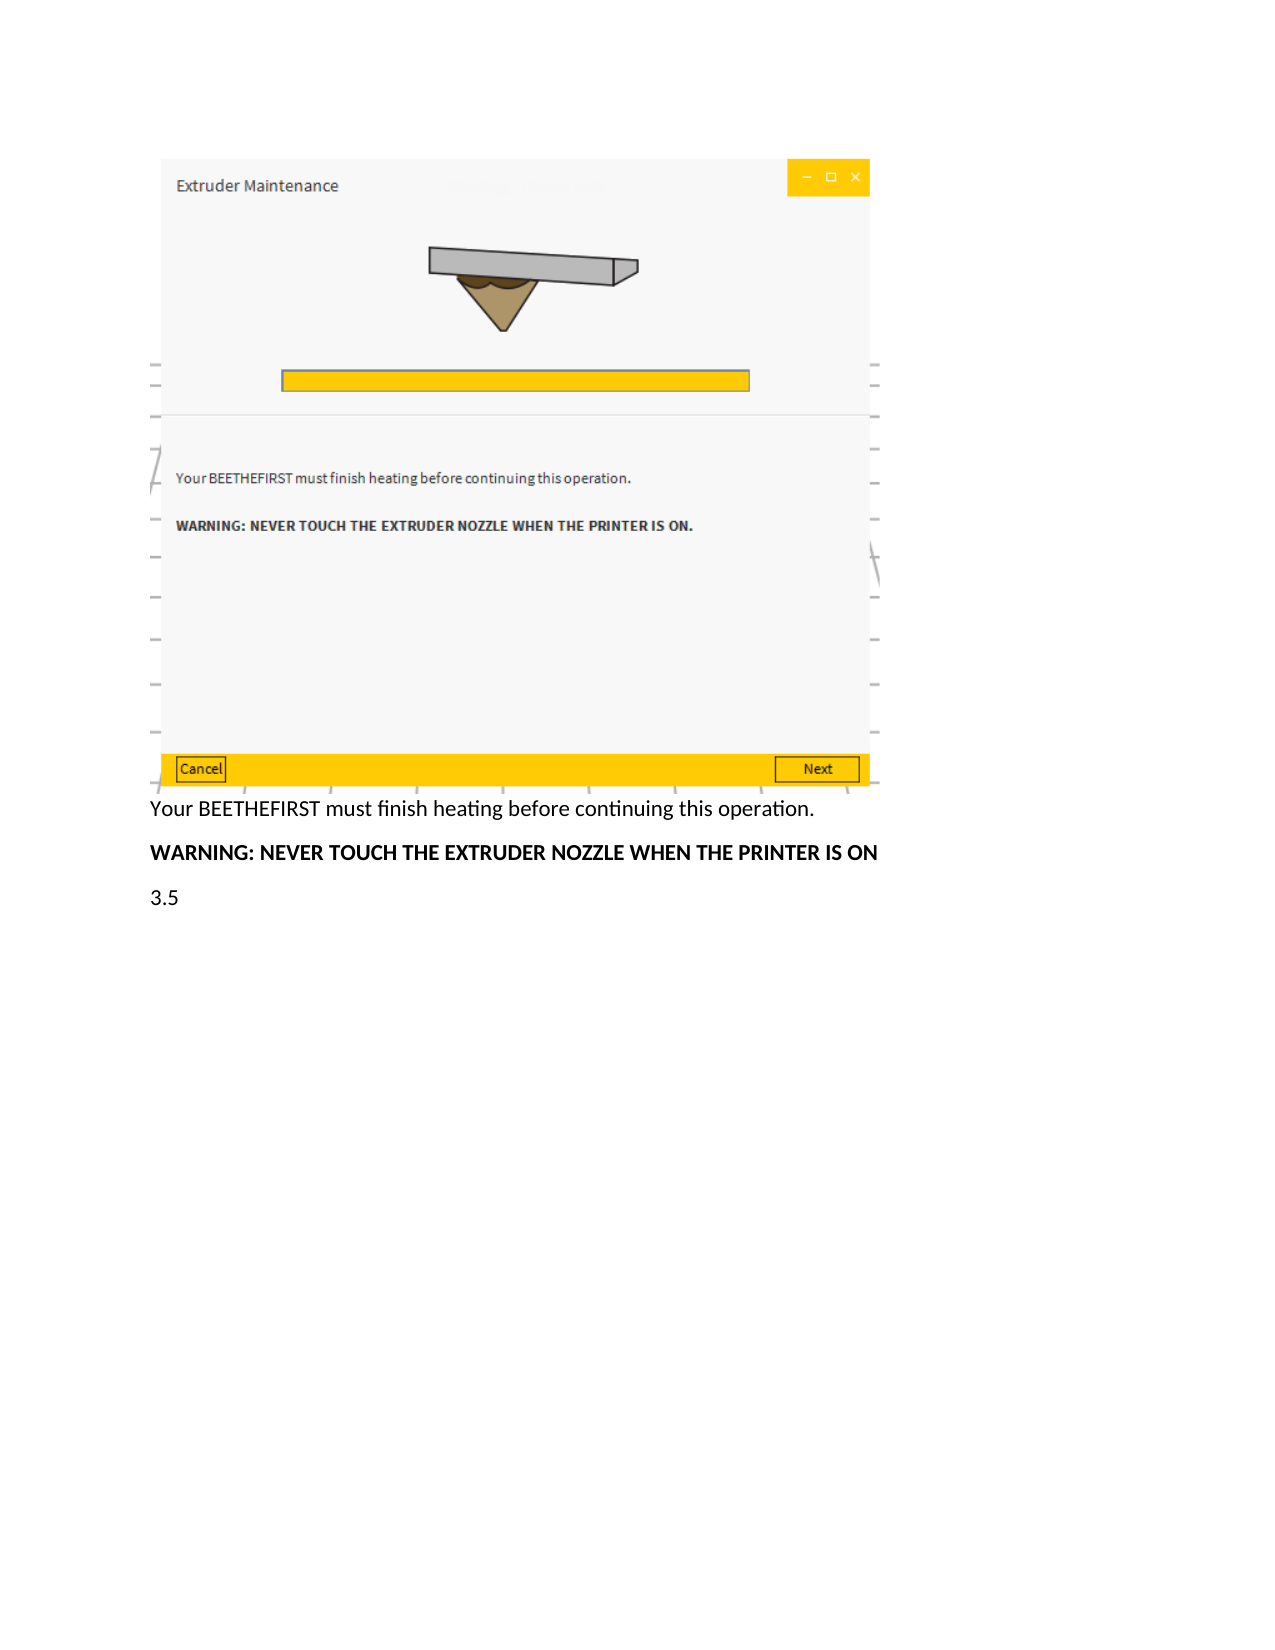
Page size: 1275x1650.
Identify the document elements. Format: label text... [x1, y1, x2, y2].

text 3.5 [150, 883, 1125, 911]
text Your BEETHEFIRST must finish heating before continuing this operation. [150, 794, 1125, 822]
text WARNING: NEVER TOUCH THE EXTRUDER NOZZLE WHEN THE PRINTER IS ON [150, 838, 1125, 866]
